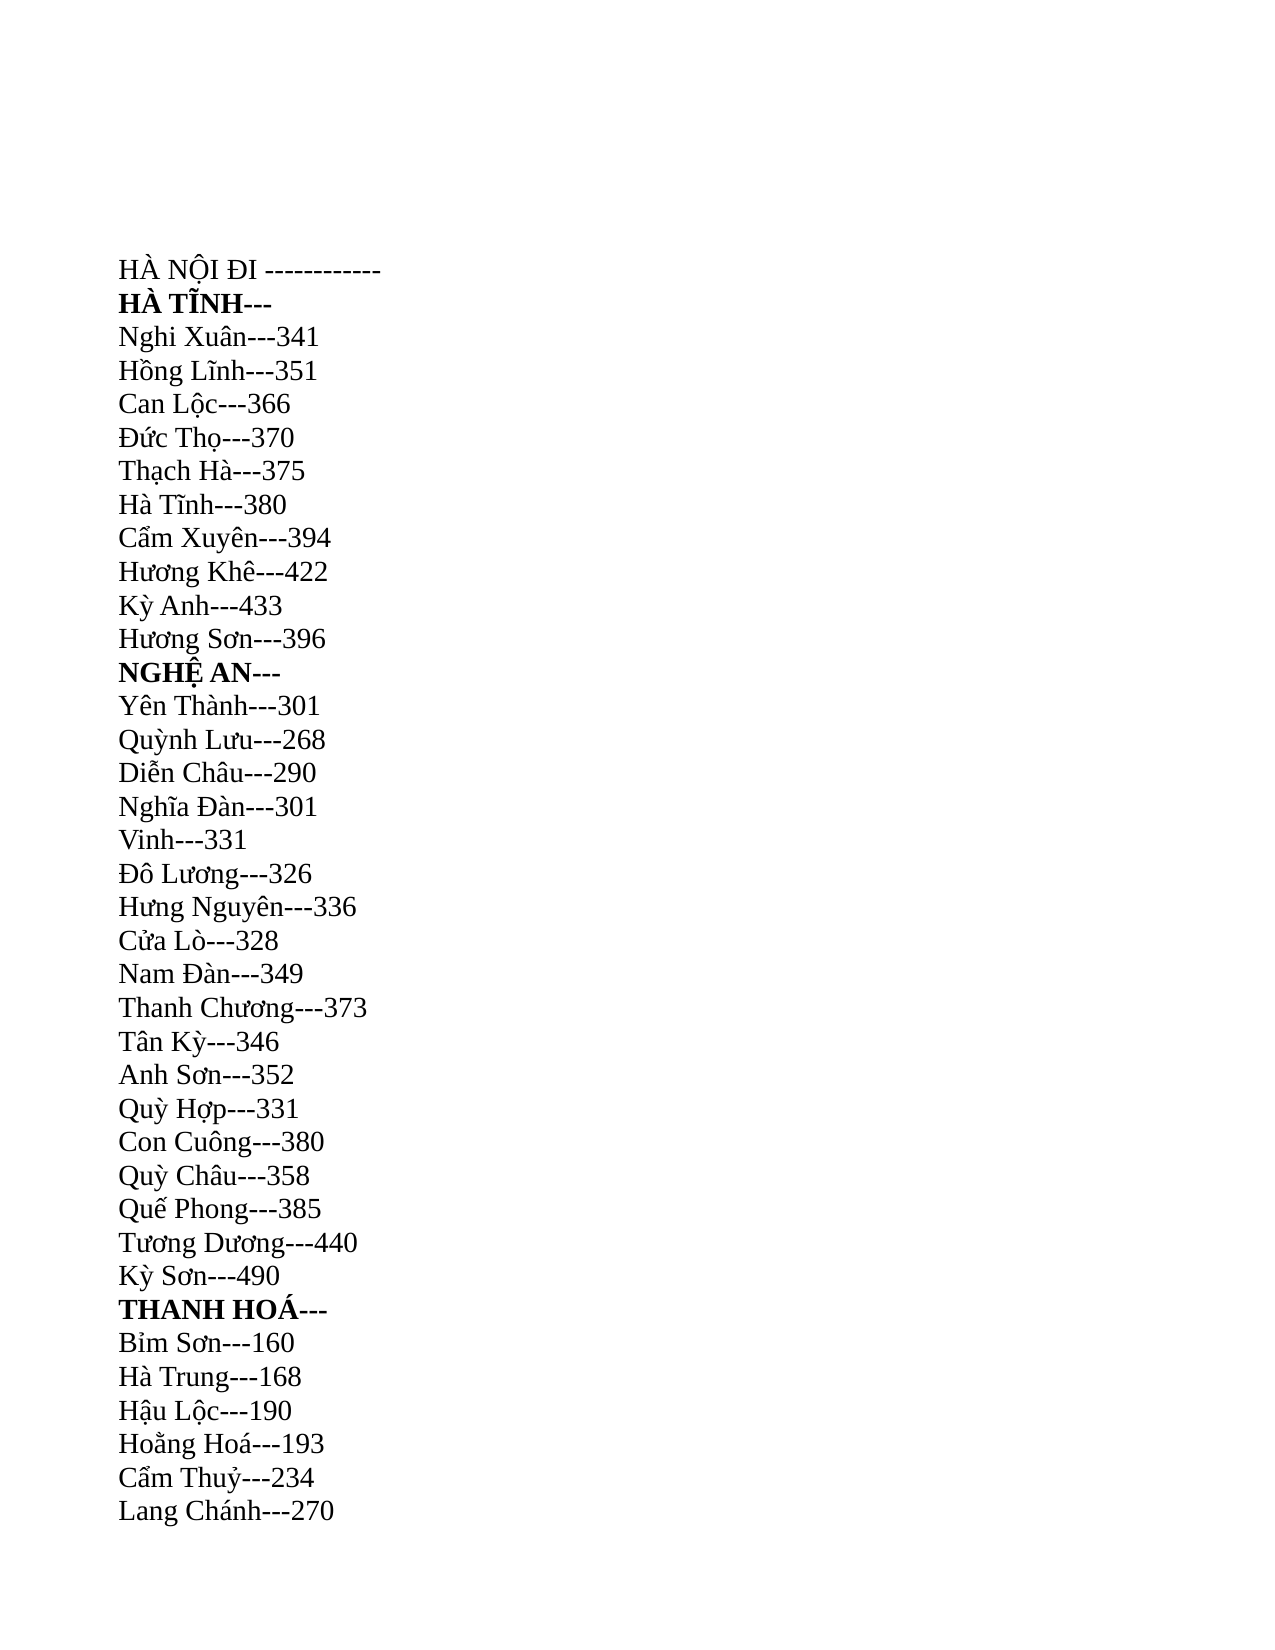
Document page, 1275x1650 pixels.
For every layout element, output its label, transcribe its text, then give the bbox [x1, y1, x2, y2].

text Anh Sơn---352 [118, 1057, 1157, 1091]
text Nghĩa Đàn---301 [118, 789, 1157, 822]
text Quỳnh Lưu---268 [118, 722, 1157, 755]
text Diễn Châu---290 [118, 755, 1157, 789]
text Quế Phong---385 [118, 1191, 1157, 1225]
text Vinh---331 [118, 822, 1157, 856]
text Hà Tĩnh---380 [118, 487, 1157, 521]
text HÀ TĨNH--- [118, 286, 1157, 319]
text Lang Chánh---270 [118, 1493, 1157, 1527]
text Hà Trung---168 [118, 1359, 1157, 1393]
text Hồng Lĩnh---351 [118, 353, 1157, 386]
text Đức Thọ---370 [118, 420, 1157, 453]
text Hậu Lộc---190 [118, 1393, 1157, 1426]
text Nghi Xuân---341 [118, 319, 1157, 353]
text Kỳ Anh---433 [118, 588, 1157, 621]
text Hoằng Hoá---193 [118, 1426, 1157, 1460]
text Kỳ Sơn---490 [118, 1258, 1157, 1292]
text Nam Đàn---349 [118, 957, 1157, 990]
text Thạch Hà---375 [118, 453, 1157, 487]
text Cẩm Thuỷ---234 [118, 1460, 1157, 1493]
text Thanh Chương---373 [118, 990, 1157, 1024]
text Hương Sơn---396 [118, 621, 1157, 655]
text Quỳ Châu---358 [118, 1158, 1157, 1191]
text Tương Dương---440 [118, 1225, 1157, 1258]
text Quỳ Hợp---331 [118, 1091, 1157, 1124]
text Can Lộc---366 [118, 386, 1157, 420]
text Hương Khê---422 [118, 554, 1157, 588]
text Cửa Lò---328 [118, 923, 1157, 957]
text Đô Lương---326 [118, 856, 1157, 889]
text Bỉm Sơn---160 [118, 1326, 1157, 1359]
text Yên Thành---301 [118, 688, 1157, 722]
text HÀ NỘI ĐI ------------ [118, 252, 1157, 286]
text Hưng Nguyên---336 [118, 889, 1157, 923]
text Cẩm Xuyên---394 [118, 521, 1157, 554]
text NGHỆ AN--- [118, 655, 1157, 688]
text THANH HOÁ--- [118, 1292, 1157, 1326]
text Tân Kỳ---346 [118, 1024, 1157, 1057]
text Con Cuông---380 [118, 1124, 1157, 1158]
